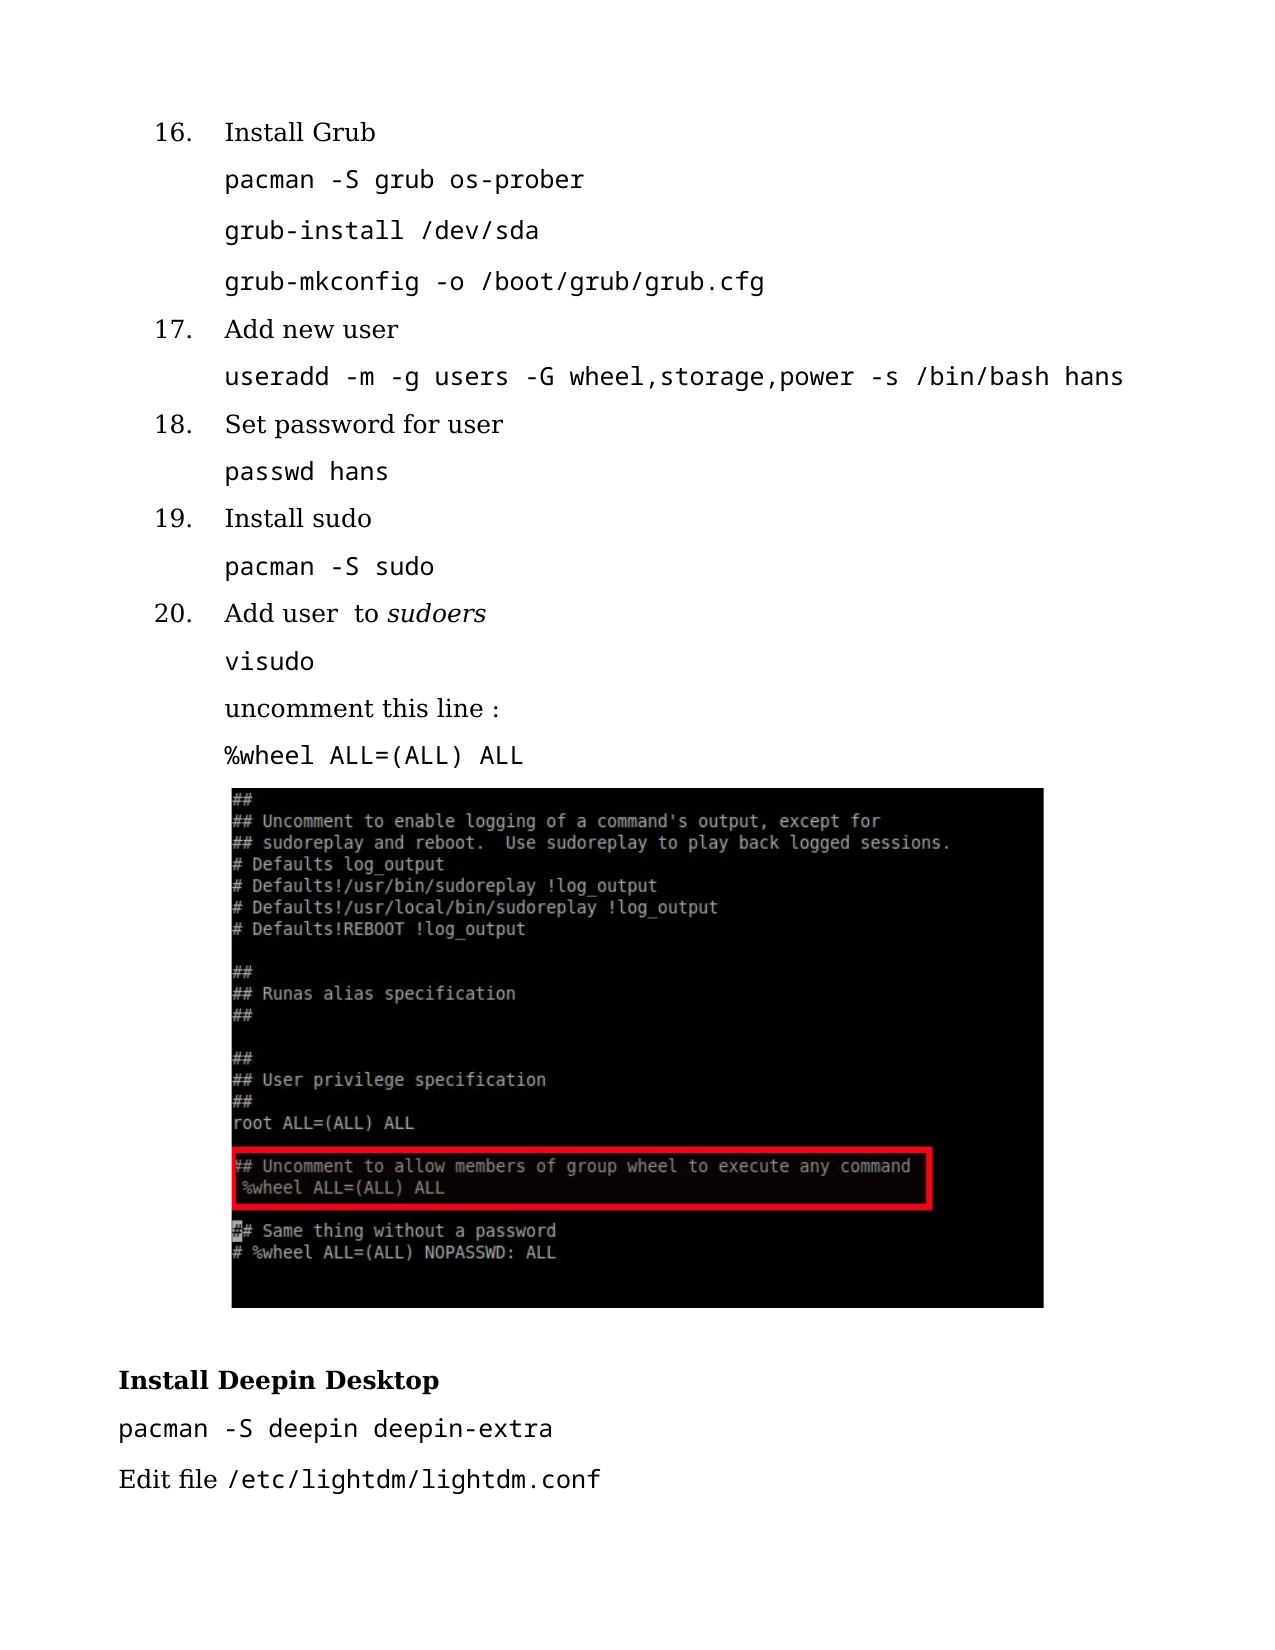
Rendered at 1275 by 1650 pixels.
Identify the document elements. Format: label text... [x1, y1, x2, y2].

list pacman -S grub os-prober [189, 162, 1157, 196]
list uncomment this line : [224, 694, 1157, 723]
list Install sudo [153, 504, 1157, 534]
list grub-mkconfig -o /boot/grub/grub.cfg [189, 264, 1157, 298]
text pacman -S deepin deepin-extra [118, 1410, 1157, 1444]
list Install Deepin Desktop [118, 1366, 1157, 1396]
list Add user to sudoers [153, 599, 1157, 628]
picture [231, 788, 1044, 1308]
list %wheel ALL=(ALL) ALL [224, 738, 1157, 772]
list passwd hans [224, 453, 1157, 488]
list pacman -S sudo [224, 548, 1157, 582]
list Add new user [153, 315, 1157, 344]
list Install Grub [153, 118, 1157, 147]
text Edit file /etc/lightdm/lightdm.conf [118, 1461, 1157, 1495]
list grub-install /dev/sda [189, 213, 1157, 247]
list Set password for user [153, 410, 1157, 439]
list useradd -m -g users -G wheel,storage,power -s /bin/bash hans [224, 359, 1157, 393]
list visudo [224, 643, 1157, 677]
